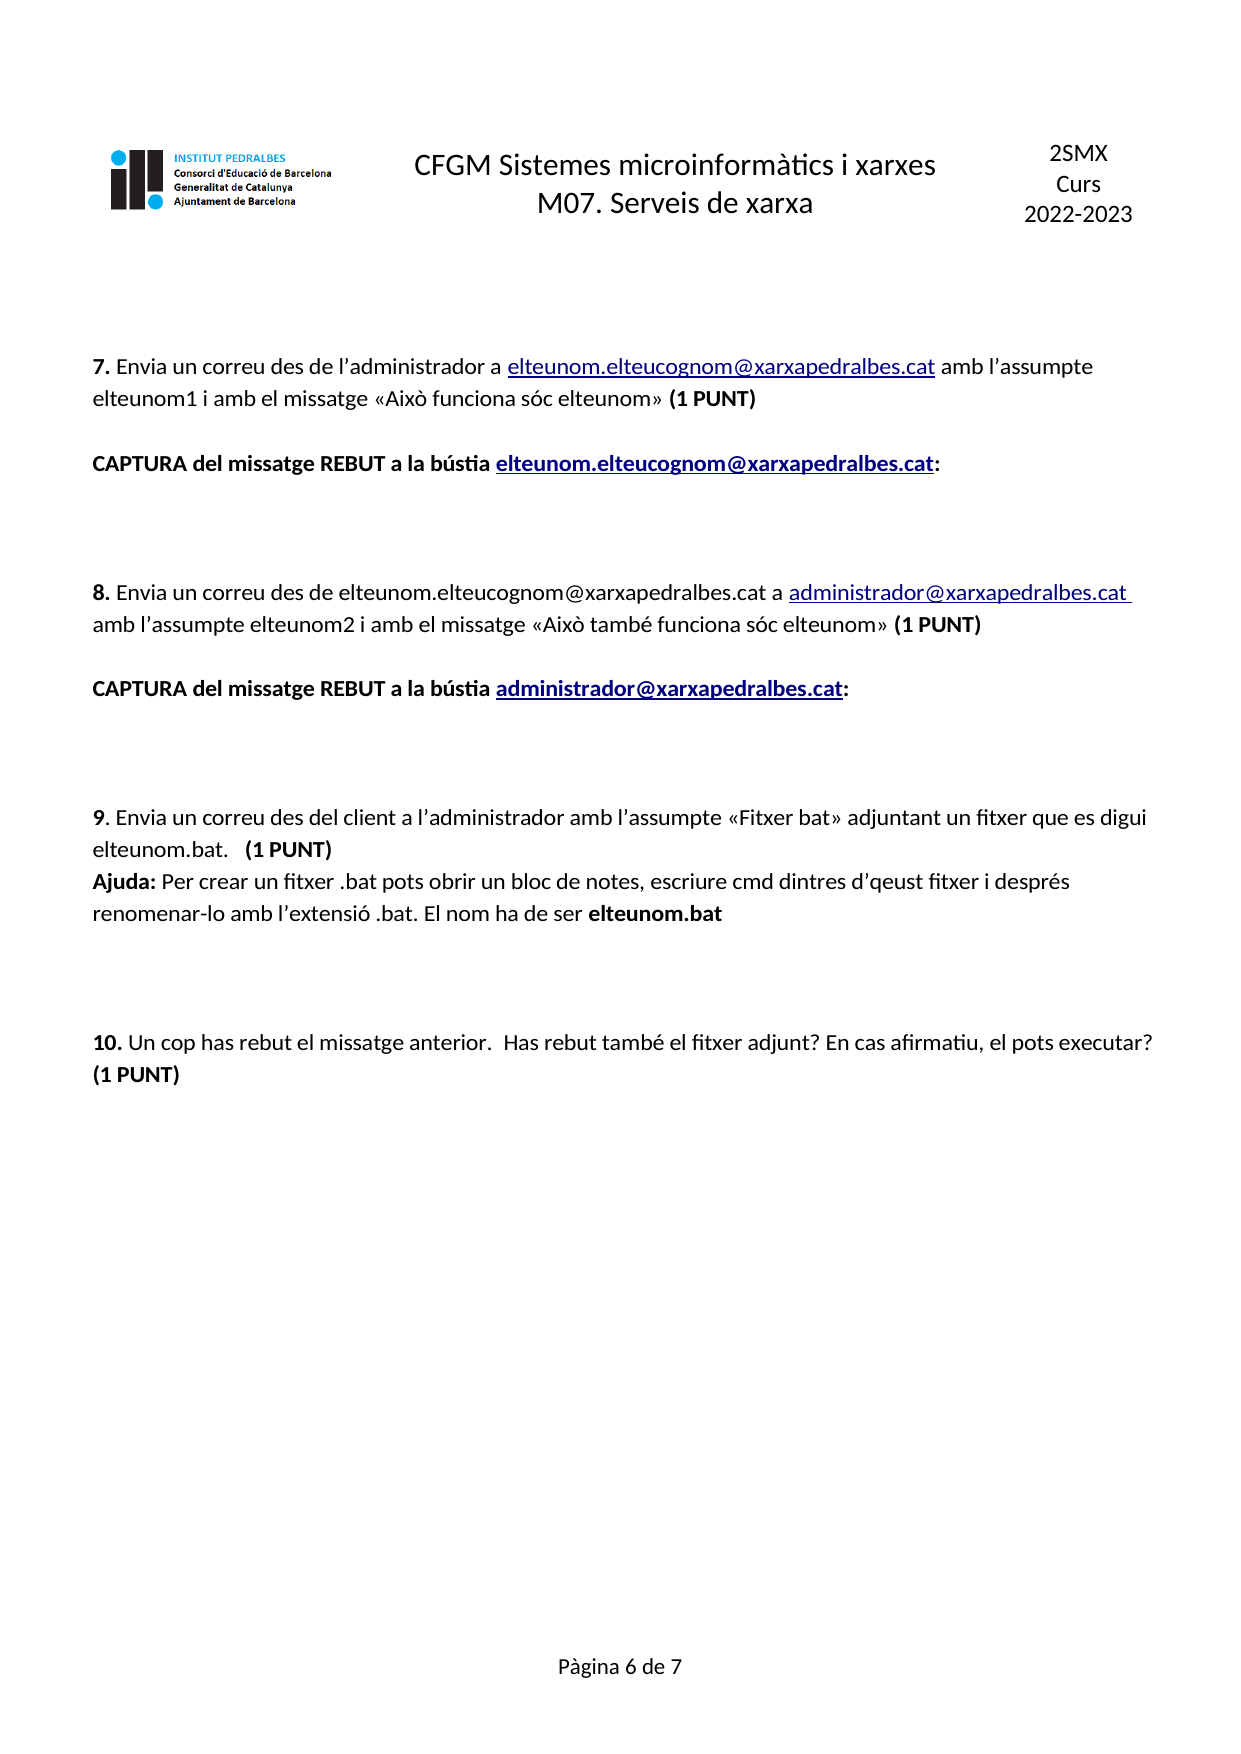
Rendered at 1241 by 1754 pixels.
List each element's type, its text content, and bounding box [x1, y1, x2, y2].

text CAPTURA del missatge REBUT a la bústia administrador@xarxapedralbes.cat: [92, 674, 1162, 702]
text CAPTURA del missatge REBUT a la bústia elteunom.elteucognom@xarxapedralbes.cat: [92, 449, 1162, 477]
text 7. Envia un correu des de l’administrador a elteunom.elteucognom@xarxapedralbes.cat amb l’assumpte elteunom1 i amb el missatge «Això funciona sóc elteunom» (1 PUNT) [92, 352, 1162, 412]
picture [107, 148, 338, 213]
text Ajuda: Per crear un fitxer .bat pots obrir un bloc de notes, escriure cmd dintres d’qeust fitxer i després renomenar-lo amb l’extensió .bat. El nom ha de ser elteunom.bat [92, 867, 1162, 927]
text 9. Envia un correu des del client a l’administrador amb l’assumpte «Fitxer bat» adjuntant un fitxer que es digui elteunom.bat. (1 PUNT) [92, 803, 1162, 863]
text 8. Envia un correu des de elteunom.elteucognom@xarxapedralbes.cat a administrador@xarxapedralbes.cat amb l’assumpte elteunom2 i amb el missatge «Això també funciona sóc elteunom» (1 PUNT) [92, 578, 1162, 638]
text 10. Un cop has rebut el missatge anterior. Has rebut també el fitxer adjunt? En cas afirmatiu, el pots executar? (1 PUNT) [92, 1028, 1162, 1088]
